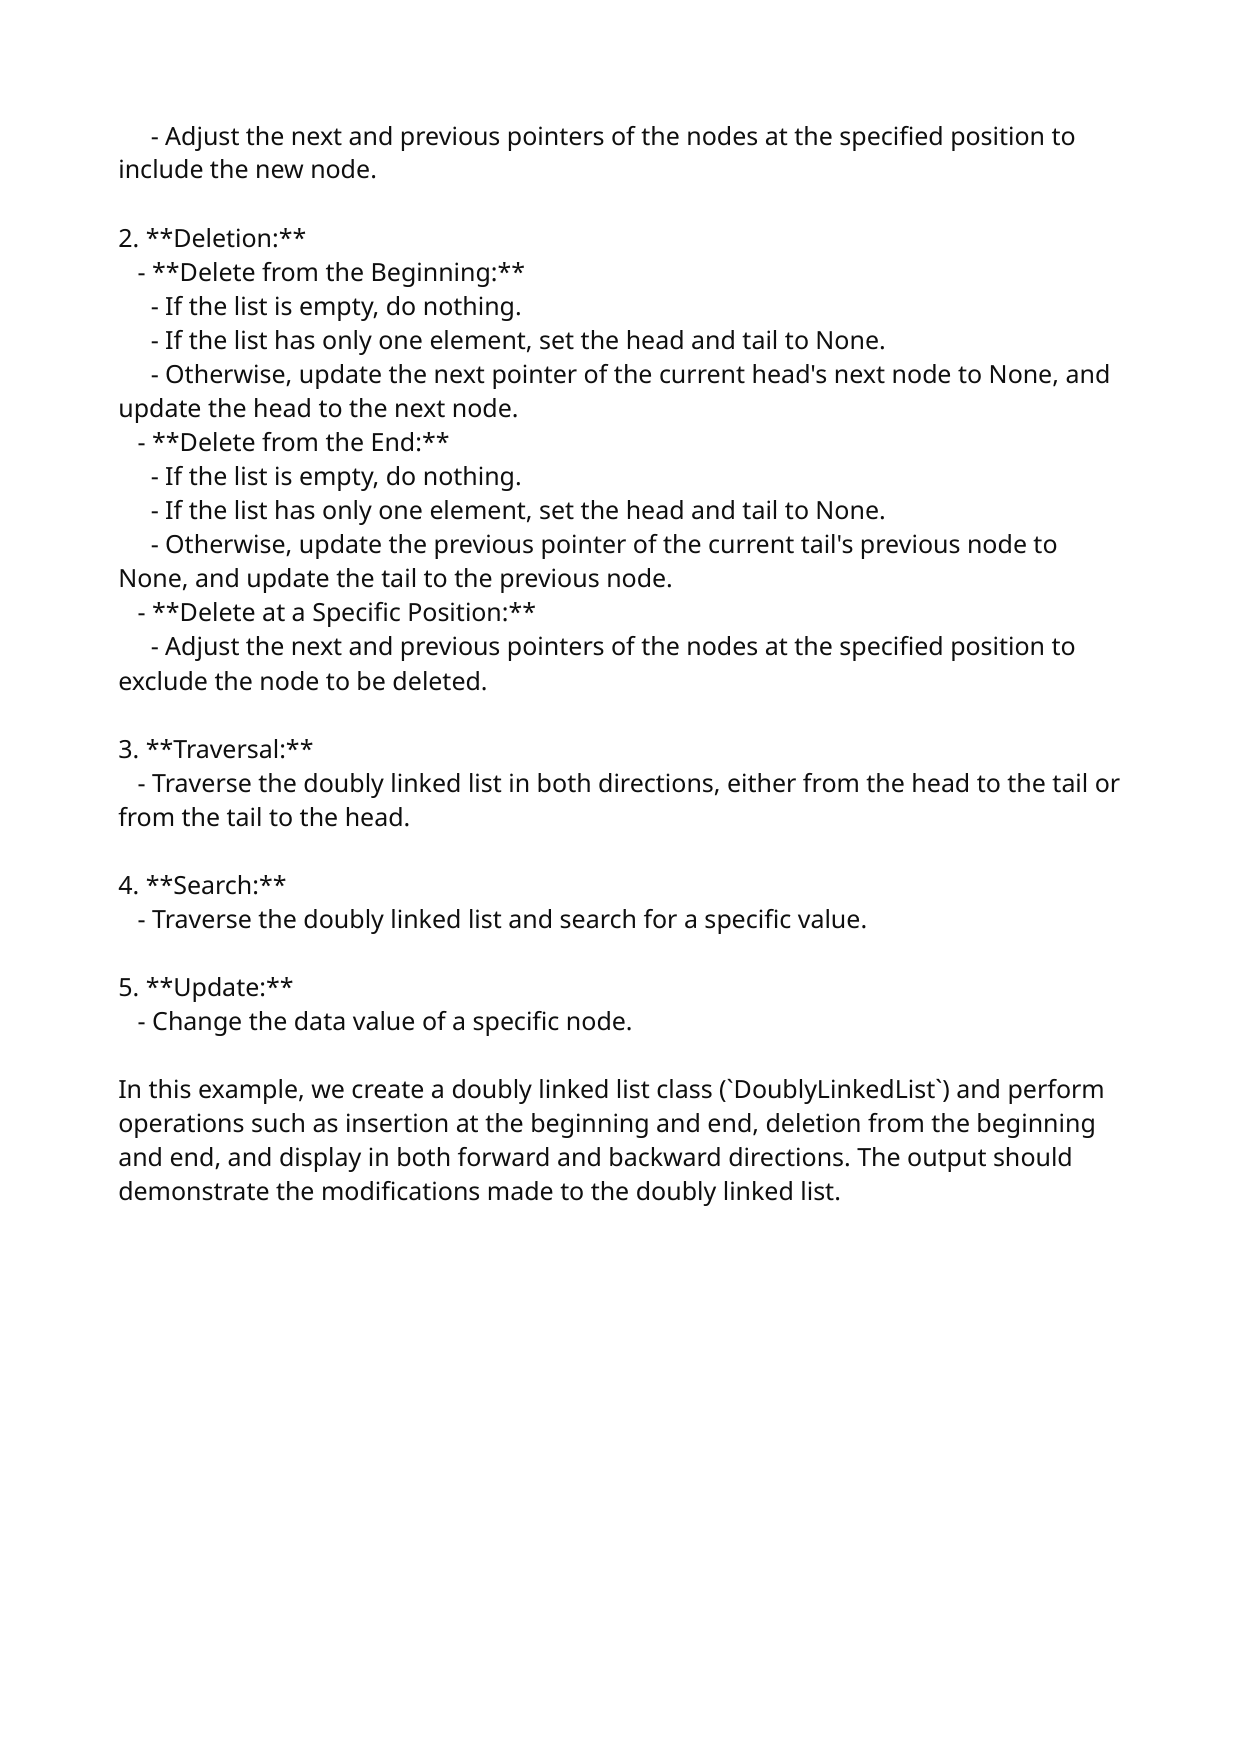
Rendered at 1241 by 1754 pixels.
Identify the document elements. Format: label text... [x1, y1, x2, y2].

text 4. **Search:** [118, 867, 1122, 902]
text 3. **Traversal:** [118, 731, 1122, 765]
text - If the list is empty, do nothing. [118, 459, 1122, 493]
text 2. **Deletion:** [118, 220, 1122, 254]
text - Adjust the next and previous pointers of the nodes at the specified position to include the new node. [118, 118, 1122, 186]
text 5. **Update:** [118, 970, 1122, 1004]
text - If the list is empty, do nothing. [118, 288, 1122, 322]
text - Otherwise, update the previous pointer of the current tail's previous node to None, and update the tail to the previous node. [118, 527, 1122, 595]
text - Traverse the doubly linked list in both directions, either from the head to the tail or from the tail to the head. [118, 765, 1122, 833]
text - Change the data value of a specific node. [118, 1004, 1122, 1038]
text - **Delete from the End:** [118, 425, 1122, 459]
text - If the list has only one element, set the head and tail to None. [118, 493, 1122, 527]
text - Adjust the next and previous pointers of the nodes at the specified position to exclude the node to be deleted. [118, 629, 1122, 697]
text - If the list has only one element, set the head and tail to None. [118, 322, 1122, 357]
text - Traverse the doubly linked list and search for a specific value. [118, 902, 1122, 936]
text - **Delete at a Specific Position:** [118, 595, 1122, 629]
text - **Delete from the Beginning:** [118, 254, 1122, 288]
text In this example, we create a doubly linked list class (`DoublyLinkedList`) and perform operations such as insertion at the beginning and end, deletion from the beginning and end, and display in both forward and backward directions. The output should demonstrate the modifications made to the doubly linked list. [118, 1072, 1122, 1208]
text - Otherwise, update the next pointer of the current head's next node to None, and update the head to the next node. [118, 357, 1122, 425]
